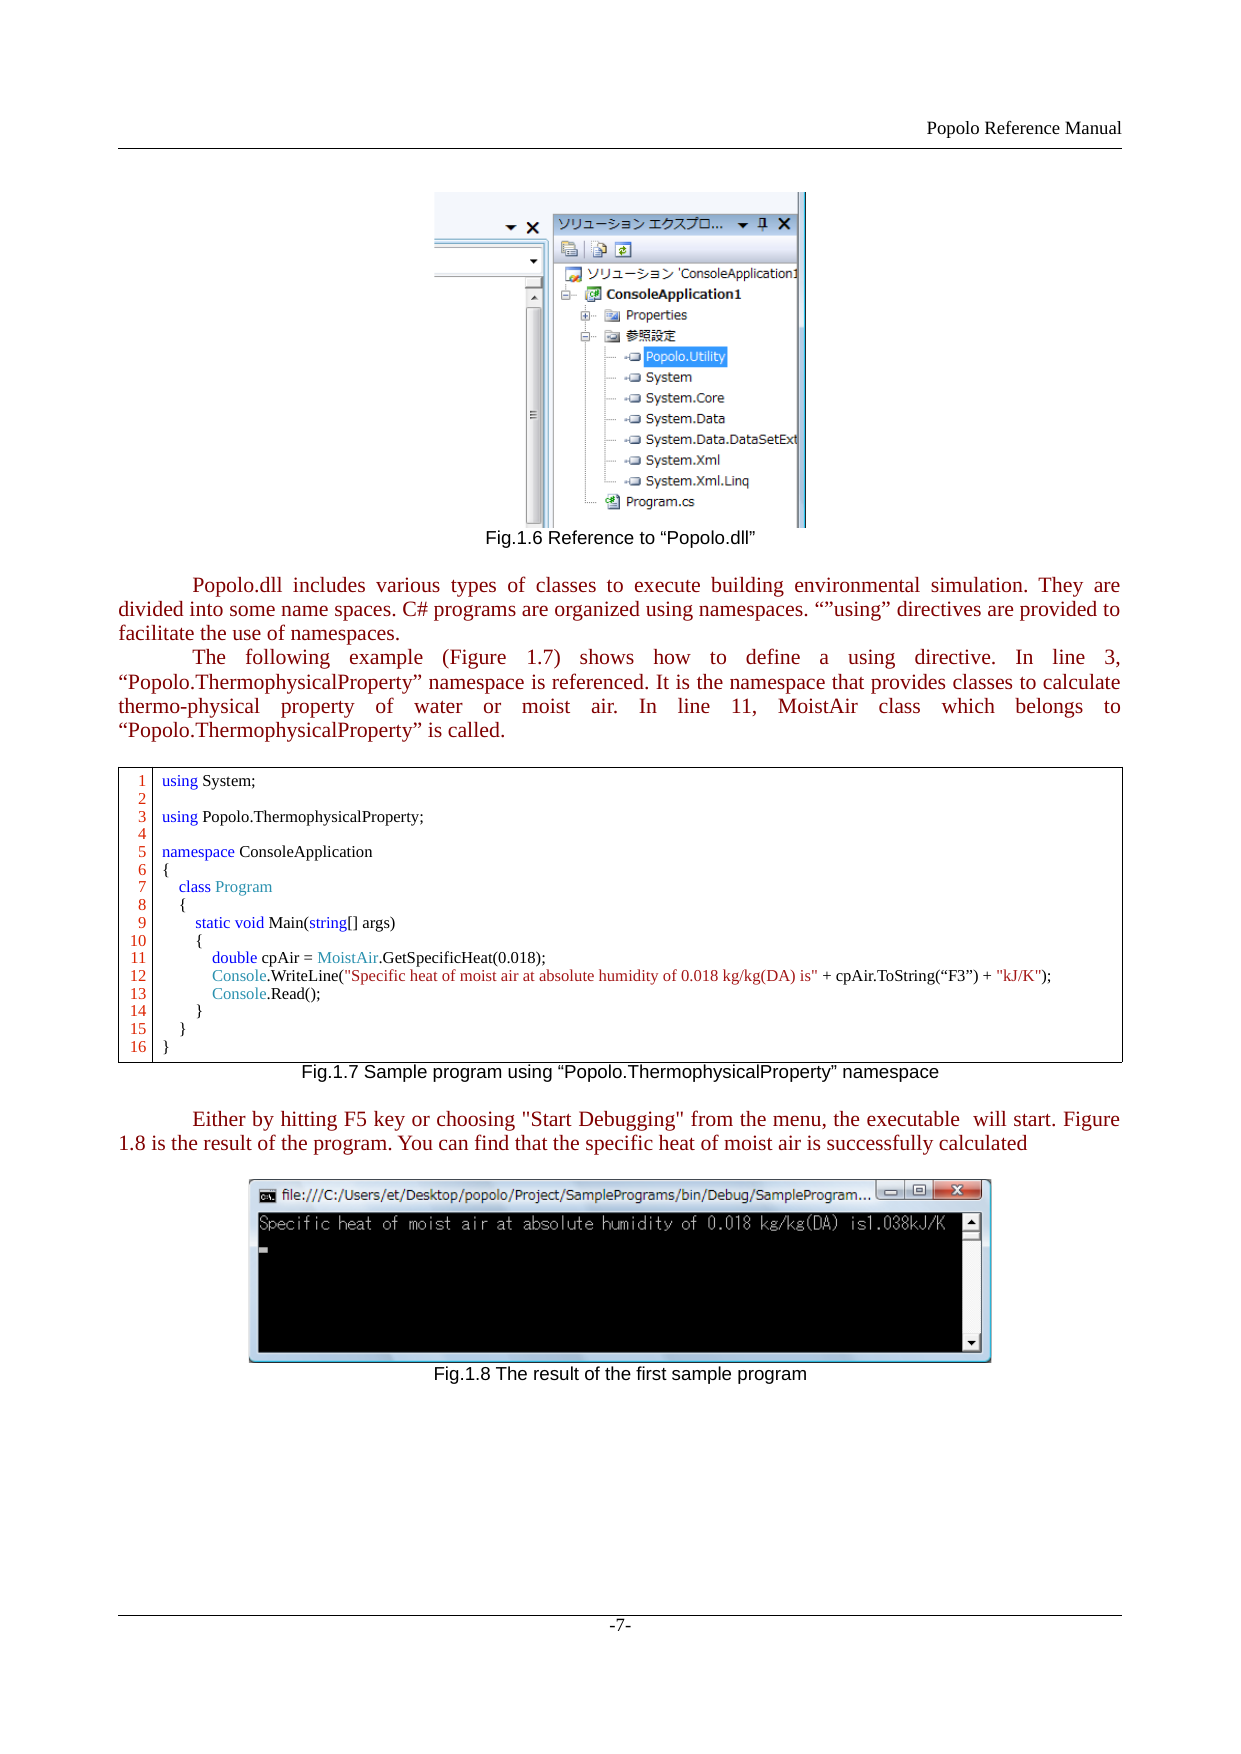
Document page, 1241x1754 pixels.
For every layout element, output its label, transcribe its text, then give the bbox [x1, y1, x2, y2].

text Fig.1.8 The result of the first sample program [118, 1180, 1122, 1384]
picture [434, 192, 806, 528]
table_header using System; using Popolo.ThermophysicalProperty; namespace ConsoleApplication { class Program { static void Main(string[] args) { double cpAir = MoistAir.GetSpecificHeat(0.018); Console.WriteLine("Specific heat of moist air at absolute humidity of 0.018 kg/kg(DA) is" + cpAir.ToString(“F3”) + "kJ/K"); Console.Read(); } } } [153, 768, 1122, 1062]
text Either by hitting F5 key or choosing "Start Debugging" from the menu, the executable will start. Figure 1.8 is the result of the program. You can find that the specific heat of moist air is successfully calculated [118, 1107, 1122, 1155]
text Fig.1.7 Sample program using “Popolo.ThermophysicalProperty” namespace [118, 1063, 1122, 1083]
picture [248, 1179, 992, 1363]
text Popolo.dll includes various types of classes to execute building environmental simulation. They are divided into some name spaces. C# programs are organized using namespaces. “”using” directives are provided to facilitate the use of namespaces. [118, 572, 1122, 645]
text The following example (Figure 1.7) shows how to define a using directive. In line 3, “Popolo.ThermophysicalProperty” namespace is referenced. It is the namespace that provides classes to calculate thermo-physical property of water or moist air. In line 11, MoistAir class which belongs to “Popolo.ThermophysicalProperty” is called. [118, 645, 1122, 742]
table_header 1 2 3 4 5 6 7 8 9 10 11 12 13 14 15 16 [119, 768, 152, 1062]
text Fig.1.6 Reference to “Popolo.dll” [118, 184, 1122, 548]
